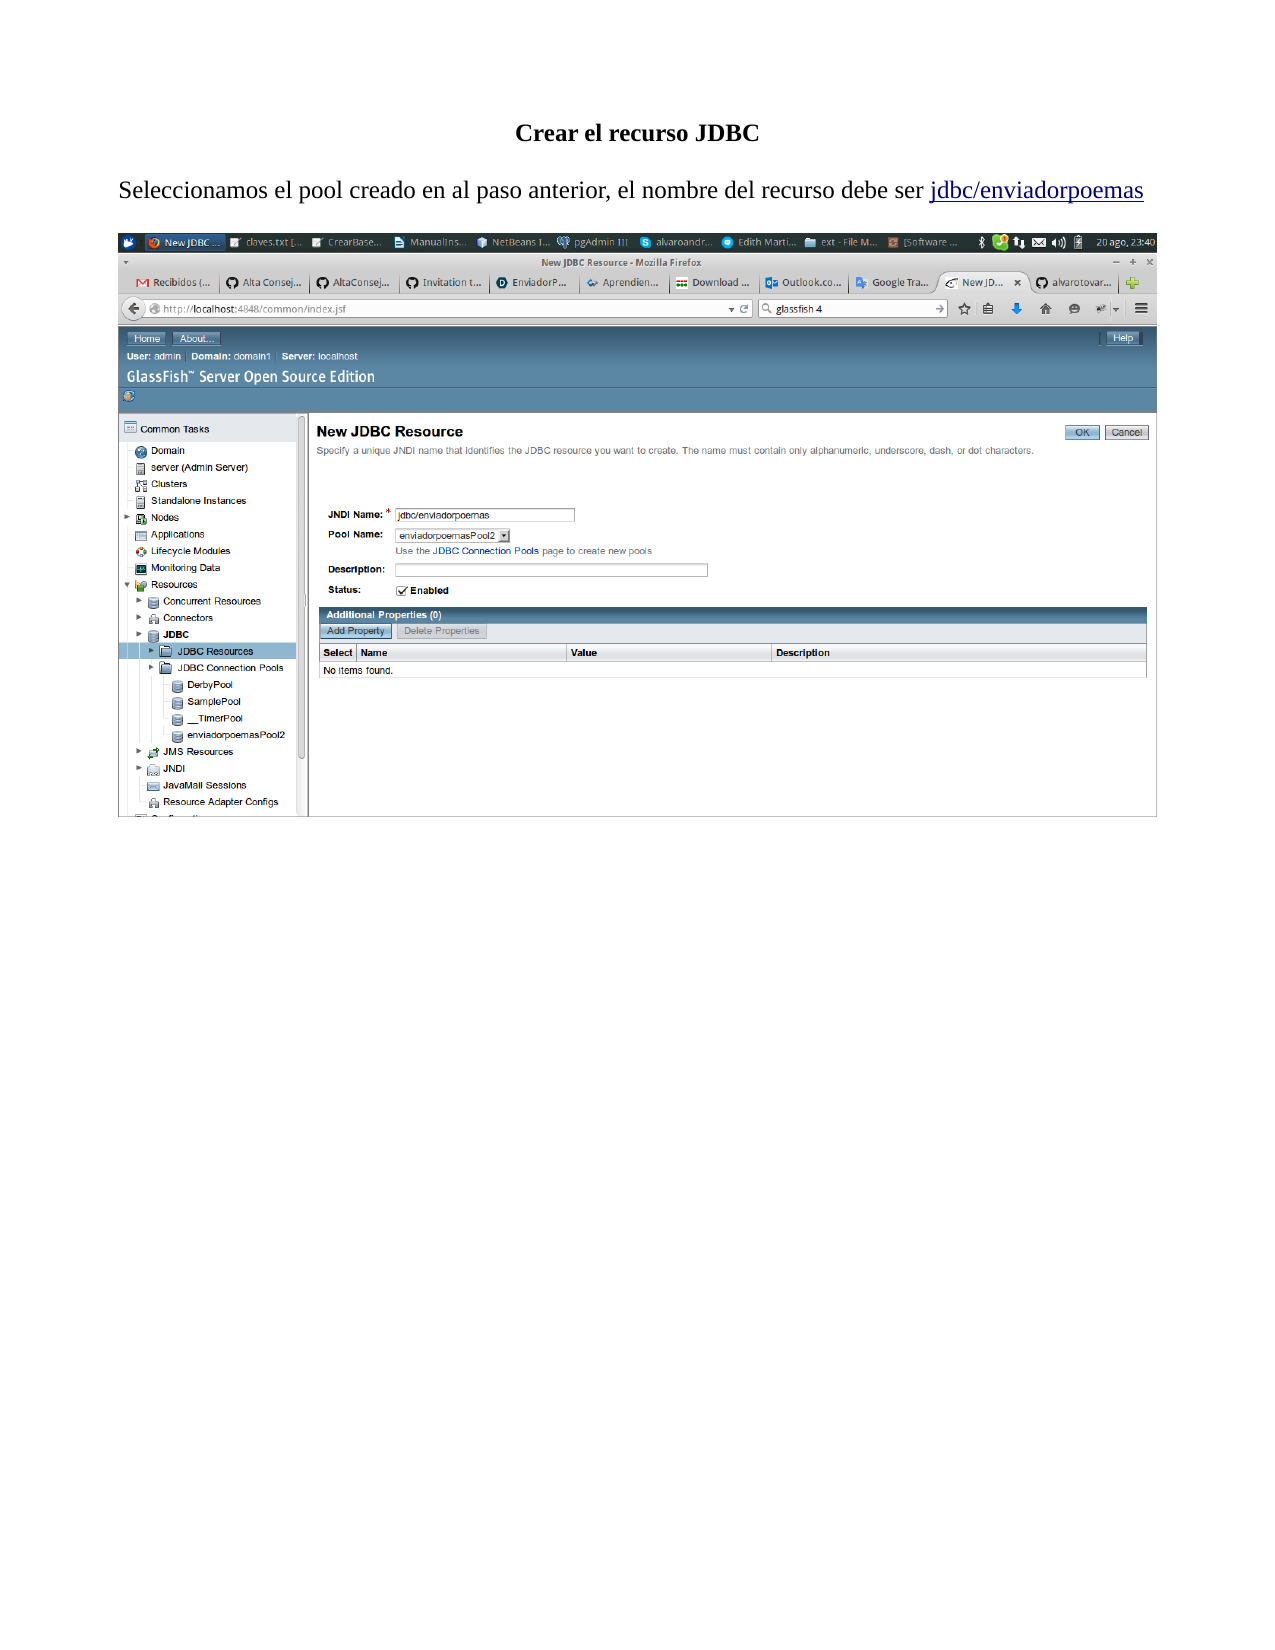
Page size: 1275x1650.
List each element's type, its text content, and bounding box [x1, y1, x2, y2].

picture [118, 233, 1157, 817]
text Seleccionamos el pool creado en al paso anterior, el nombre del recurso debe ser jdbc/enviadorpoemas [118, 176, 1157, 204]
text Crear el recurso JDBC [118, 118, 1157, 147]
